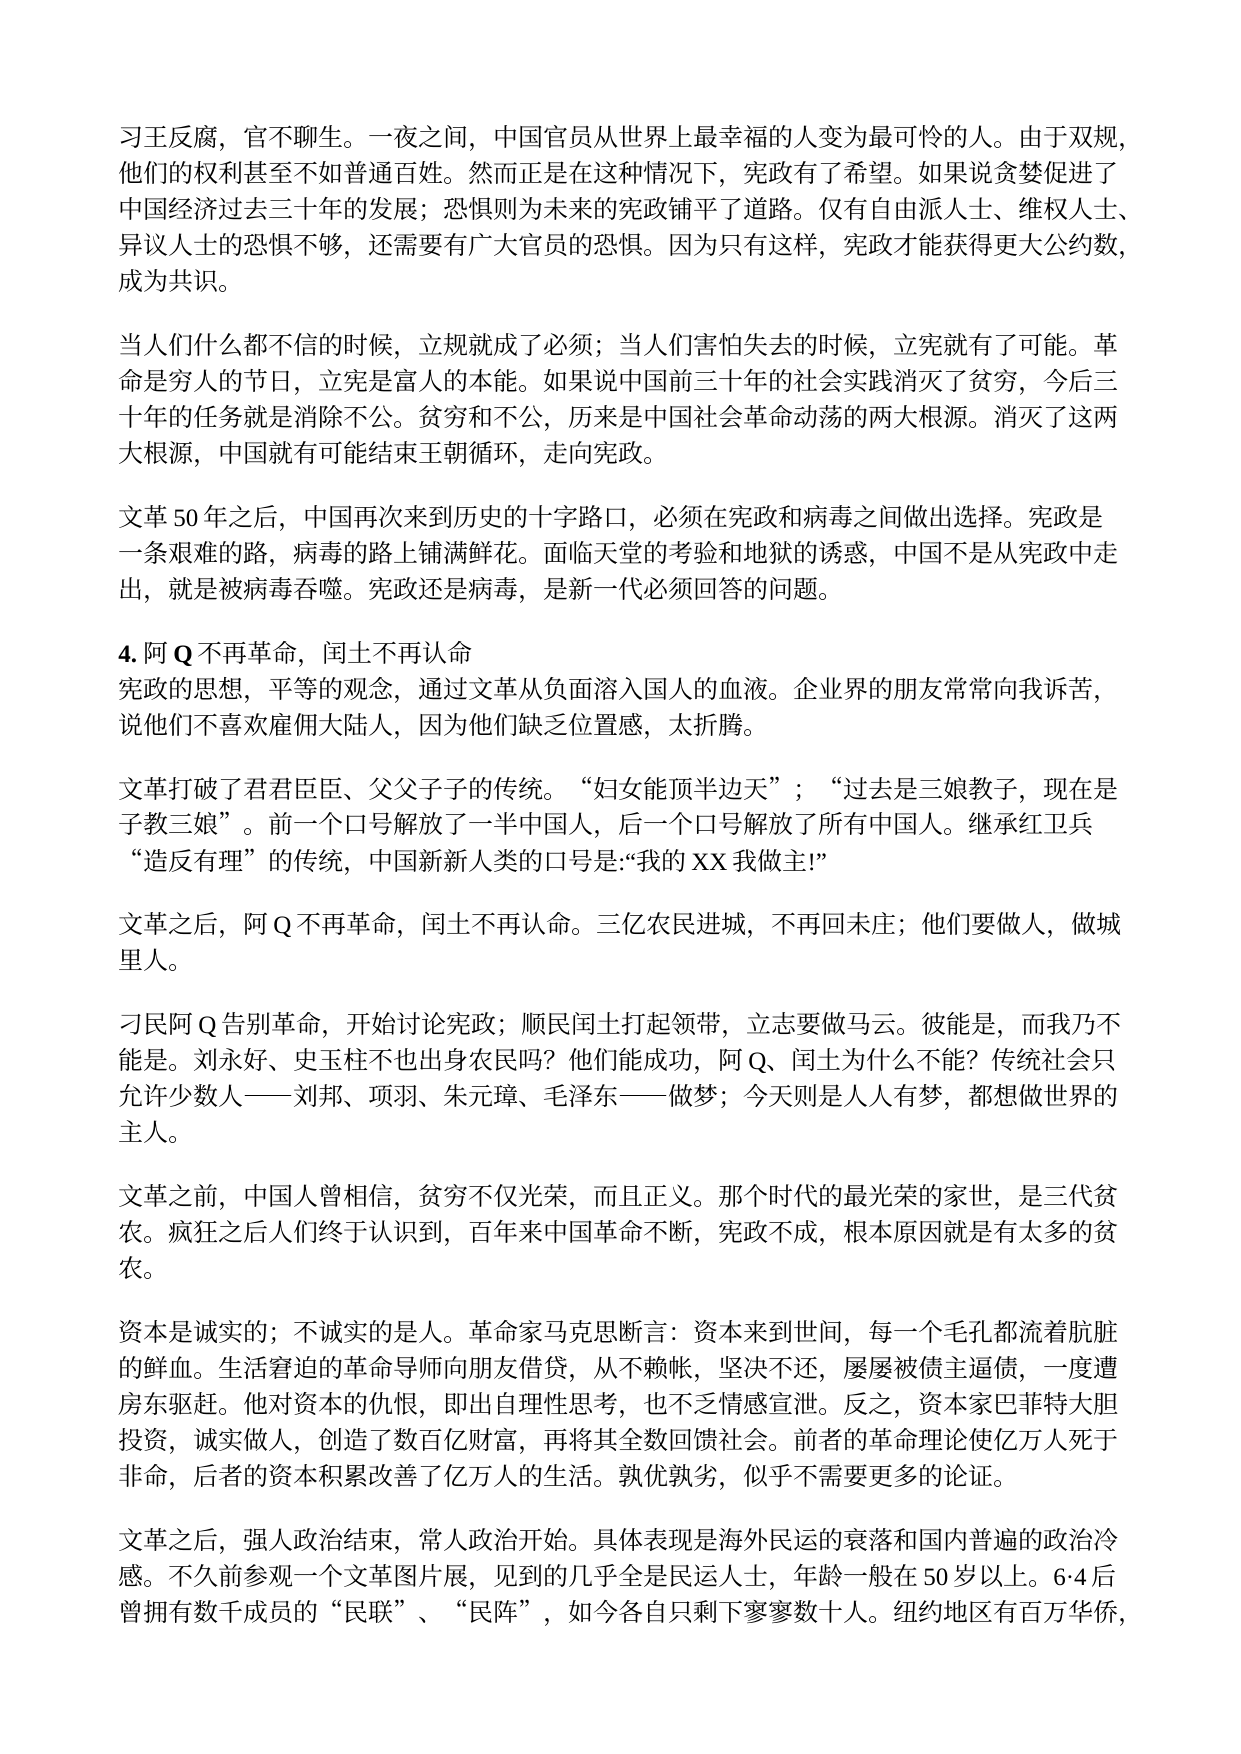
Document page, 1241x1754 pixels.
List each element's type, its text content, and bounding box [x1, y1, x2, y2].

text 文革之前，中国人曾相信，贫穷不仅光荣，而且正义。那个时代的最光荣的家世，是三代贫农。疯狂之后人们终于认识到，百年来中国革命不断，宪政不成，根本原因就是有太多的贫农。 [118, 1177, 1122, 1284]
text 宪政的思想，平等的观念，通过文革从负面溶入国人的血液。企业界的朋友常常向我诉苦，说他们不喜欢雇佣大陆人，因为他们缺乏位置感，太折腾。 [118, 669, 1122, 741]
text 刁民阿Q告别革命，开始讨论宪政；顺民闰土打起领带，立志要做马云。彼能是，而我乃不能是。刘永好、史玉柱不也出身农民吗？他们能成功，阿Q、闰土为什么不能？传统社会只允许少数人——刘邦、项羽、朱元璋、毛泽东——做梦；今天则是人人有梦，都想做世界的主人。 [118, 1005, 1122, 1149]
text 当人们什么都不信的时候，立规就成了必须；当人们害怕失去的时候，立宪就有了可能。革命是穷人的节日，立宪是富人的本能。如果说中国前三十年的社会实践消灭了贫穷，今后三十年的任务就是消除不公。贫穷和不公，历来是中国社会革命动荡的两大根源。消灭了这两大根源，中国就有可能结束王朝循环，走向宪政。 [118, 326, 1122, 469]
text 文革打破了君君臣臣、父父子子的传统。“妇女能顶半边天”；“过去是三娘教子，现在是子教三娘”。前一个口号解放了一半中国人，后一个口号解放了所有中国人。继承红卫兵“造反有理”的传统，中国新新人类的口号是:“我的XX我做主!” [118, 769, 1122, 877]
text 习王反腐，官不聊生。一夜之间，中国官员从世界上最幸福的人变为最可怜的人。由于双规，他们的权利甚至不如普通百姓。然而正是在这种情况下，宪政有了希望。如果说贪婪促进了中国经济过去三十年的发展；恐惧则为未来的宪政铺平了道路。仅有自由派人士、维权人士、异议人士的恐惧不够，还需要有广大官员的恐惧。因为只有这样，宪政才能获得更大公约数，成为共识。 [118, 118, 1122, 298]
text 文革50年之后，中国再次来到历史的十字路口，必须在宪政和病毒之间做出选择。宪政是一条艰难的路，病毒的路上铺满鲜花。面临天堂的考验和地狱的诱惑，中国不是从宪政中走出，就是被病毒吞噬。宪政还是病毒，是新一代必须回答的问题。 [118, 498, 1122, 605]
text 文革之后，阿Q不再革命，闰土不再认命。三亿农民进城，不再回未庄；他们要做人，做城里人。 [118, 905, 1122, 977]
text 4. 阿Q不再革命，闰土不再认命 [118, 633, 1122, 669]
text 文革之后，强人政治结束，常人政治开始。具体表现是海外民运的衰落和国内普遍的政治冷感。不久前参观一个文革图片展，见到的几乎全是民运人士，年龄一般在50岁以上。6·4后曾拥有数千成员的“民联”、“民阵”，如今各自只剩下寥寥数十人。纽约地区有百万华侨，数万大陆留学生，但在广为宣传的文革图片展和随后几天的研讨会上，几乎完全看不到他们的身影。 [118, 1520, 1122, 1628]
text 资本是诚实的；不诚实的是人。革命家马克思断言：资本来到世间，每一个毛孔都流着肮脏的鲜血。生活窘迫的革命导师向朋友借贷，从不赖帐，坚决不还，屡屡被债主逼债，一度遭房东驱赶。他对资本的仇恨，即出自理性思考，也不乏情感宣泄。反之，资本家巴菲特大胆投资，诚实做人，创造了数百亿财富，再将其全数回馈社会。前者的革命理论使亿万人死于非命，后者的资本积累改善了亿万人的生活。孰优孰劣，似乎不需要更多的论证。 [118, 1313, 1122, 1492]
